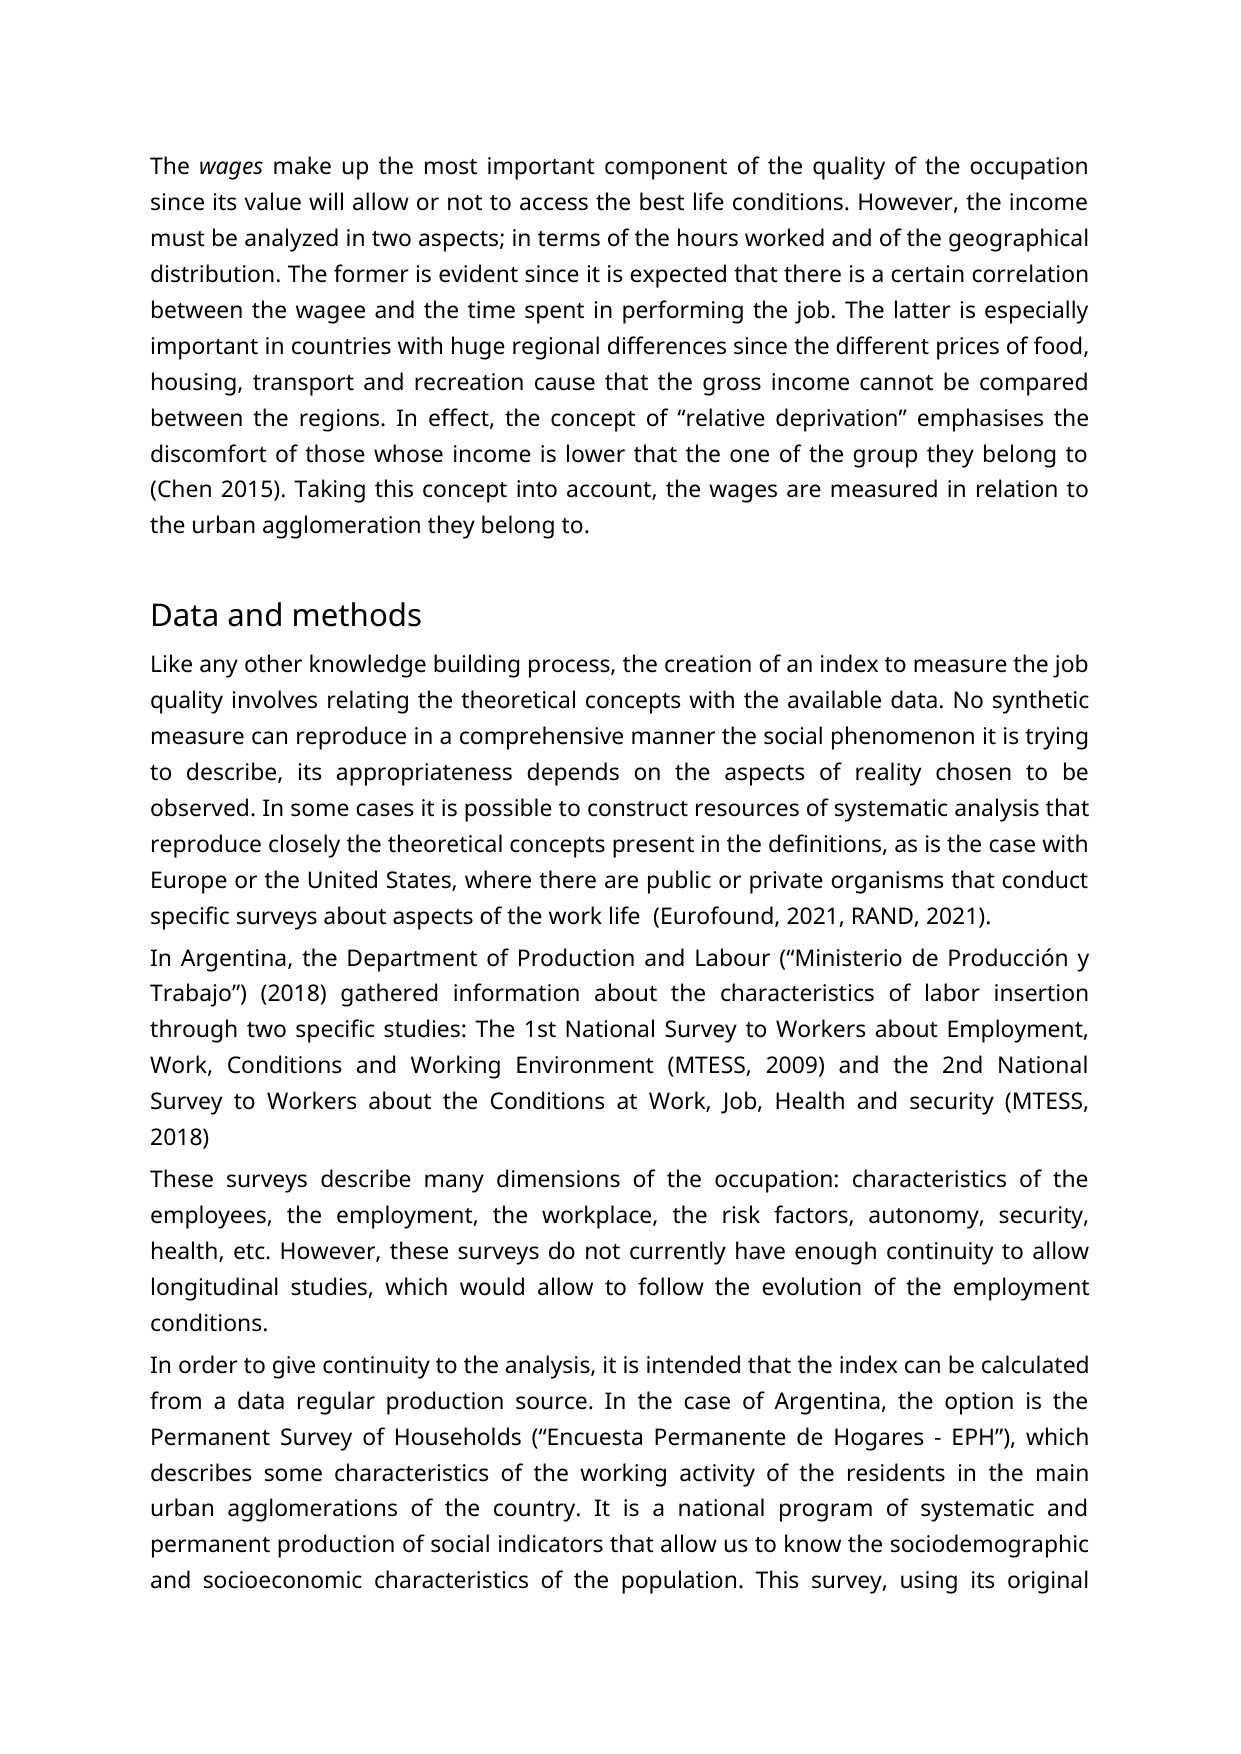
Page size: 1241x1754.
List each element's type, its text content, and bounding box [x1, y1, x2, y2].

text In order to give continuity to the analysis, it is intended that the index can be calculated from a data regular production source. In the case of Argentina, the option is the Permanent Survey of Households (“Encuesta Permanente de Hogares - EPH”), which describes some characteristics of the working activity of the residents in the main urban agglomerations of the country. It is a national program of systematic and permanent production of social indicators that allow us to know the sociodemographic and socioeconomic characteristics of the population. This survey, using its original [150, 1349, 1090, 1596]
text Like any other knowledge building process, the creation of an index to measure the job quality involves relating the theoretical concepts with the available data. No synthetic measure can reproduce in a comprehensive manner the social phenomenon it is trying to describe, its appropriateness depends on the aspects of reality chosen to be observed. In some cases it is possible to construct resources of systematic analysis that reproduce closely the theoretical concepts present in the definitions, as is the case with Europe or the United States, where there are public or private organisms that conduct specific surveys about aspects of the work life (Eurofound, 2021, RAND, 2021). [150, 648, 1090, 931]
text These surveys describe many dimensions of the occupation: characteristics of the employees, the employment, the workplace, the risk factors, autonomy, security, health, etc. However, these surveys do not currently have enough continuity to allow longitudinal studies, which would allow to follow the evolution of the employment conditions. [150, 1163, 1090, 1338]
text The wages make up the most important component of the quality of the occupation since its value will allow or not to access the best life conditions. However, the income must be analyzed in two aspects; in terms of the hours worked and of the geographical distribution. The former is evident since it is expected that there is a certain correlation between the wagee and the time spent in performing the job. The latter is especially important in countries with huge regional differences since the different prices of food, housing, transport and recreation cause that the gross income cannot be compared between the regions. In effect, the concept of “relative deprivation” emphasises the discomfort of those whose income is lower that the one of the group they belong to (Chen 2015). Taking this concept into account, the wages are measured in relation to the urban agglomeration they belong to. [150, 150, 1090, 541]
text In Argentina, the Department of Production and Labour (“Ministerio de Producción y Trabajo”) (2018) gathered information about the characteristics of labor insertion through two specific studies: The 1st National Survey to Workers about Employment, Work, Conditions and Working Environment (MTESS, 2009) and the 2nd National Survey to Workers about the Conditions at Work, Job, Health and security (MTESS, 2018) [150, 941, 1090, 1152]
subtitle Data and methods [150, 593, 1090, 636]
